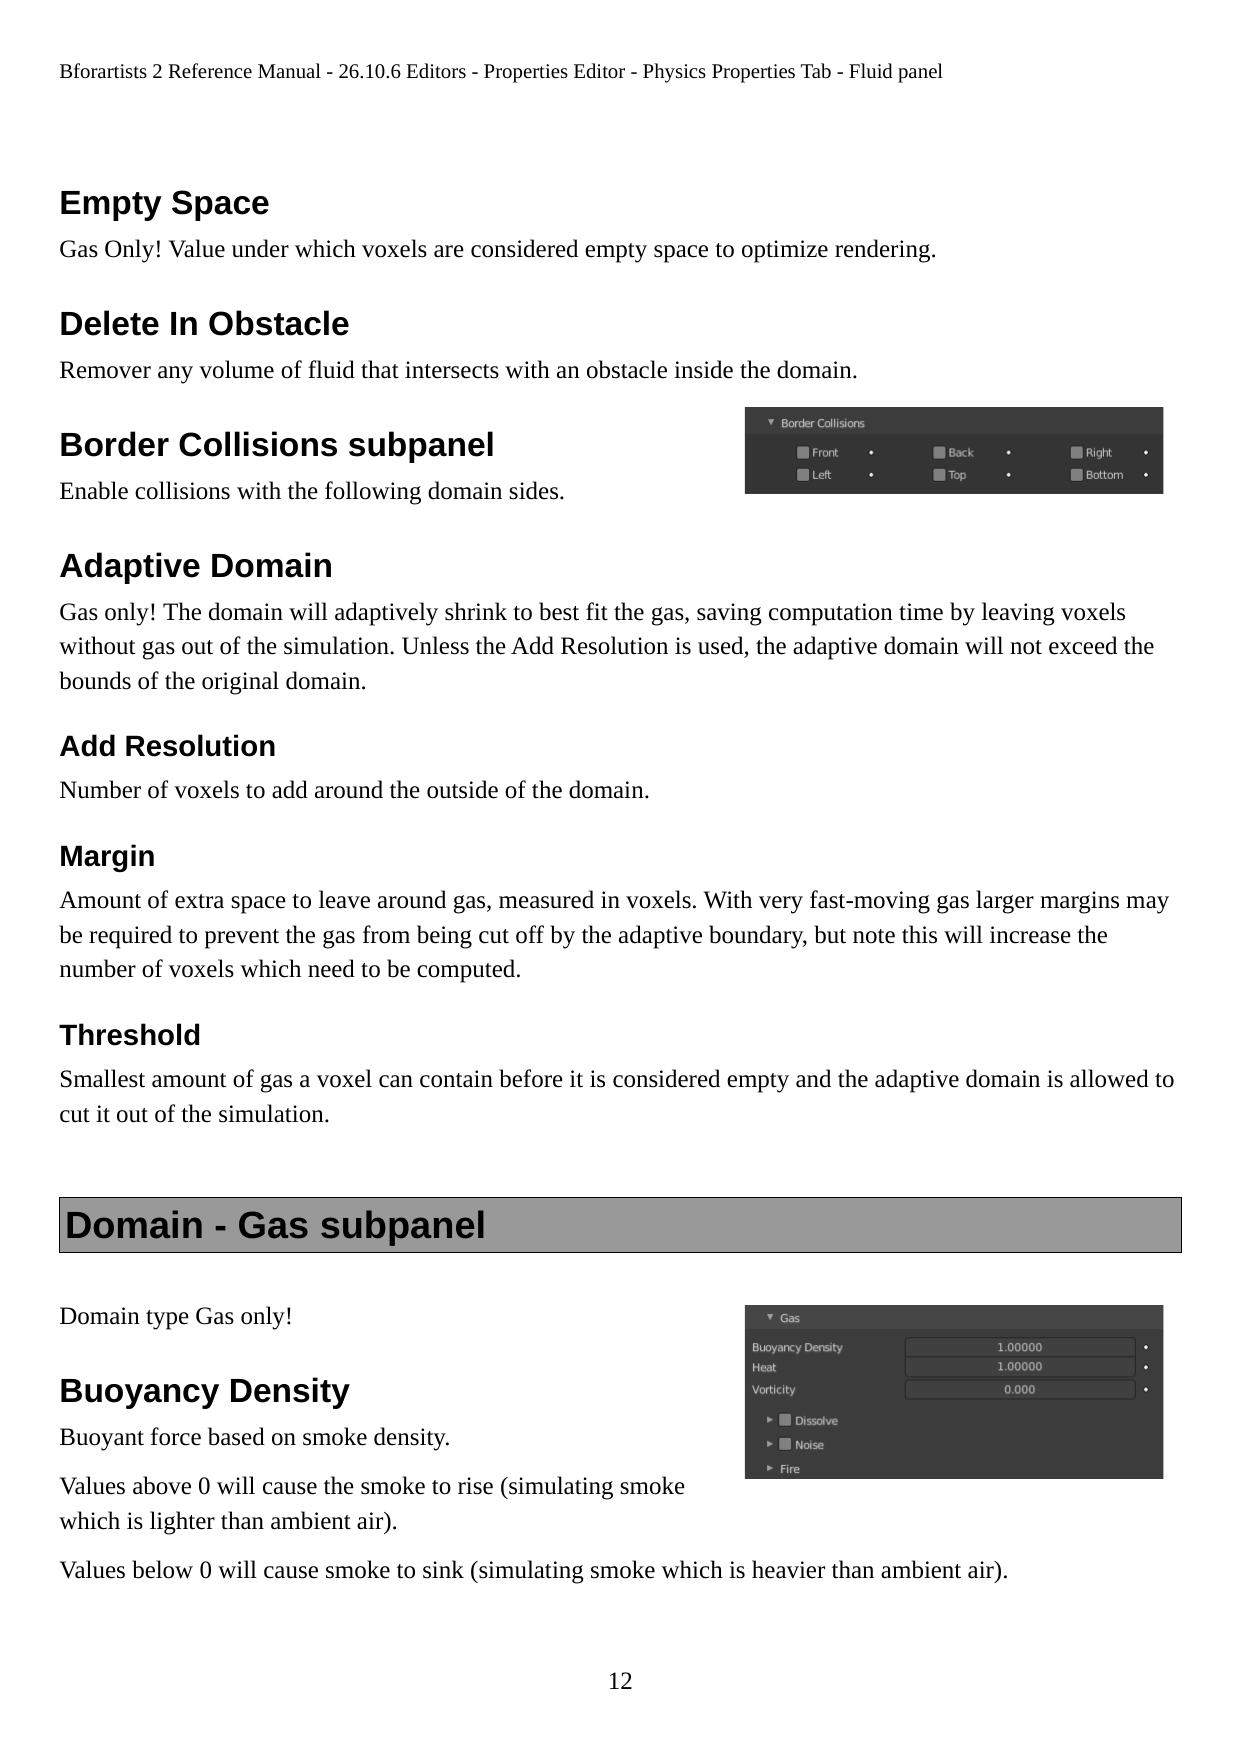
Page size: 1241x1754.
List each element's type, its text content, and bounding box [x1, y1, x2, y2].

text Amount of extra space to leave around gas, measured in voxels. With very fast-moving gas larger margins may be required to prevent the gas from being cut off by the adaptive boundary, but note this will increase the number of voxels which need to be computed. [59, 886, 1181, 983]
subtitle Adaptive Domain [59, 546, 1181, 584]
text Remover any volume of fluid that intersects with an obstacle inside the domain. [59, 355, 1181, 383]
subtitle Buoyancy Density [59, 1371, 744, 1410]
text Smallest amount of gas a voxel can contain before it is considered empty and the adaptive domain is allowed to cut it out of the simulation. [59, 1064, 1181, 1128]
text Number of voxels to add around the outside of the domain. [59, 776, 1181, 804]
text Buoyant force based on smoke density. [59, 1422, 744, 1451]
subtitle Add Resolution [59, 729, 1181, 763]
text Gas Only! Value under which voxels are considered empty space to optimize rendering. [59, 234, 1181, 262]
subtitle Delete In Obstacle [59, 303, 1181, 342]
picture [744, 1305, 1164, 1479]
text Enable collisions with the following domain sides. [59, 476, 1181, 504]
text Values above 0 will cause the smoke to rise (simulating smoke which is lighter than ambient air). [59, 1471, 1181, 1535]
text Values below 0 will cause smoke to sink (simulating smoke which is heavier than ambient air). [59, 1555, 1181, 1584]
subtitle [1164, 1371, 1181, 1410]
picture [744, 407, 1164, 494]
text Gas only! The domain will adaptively shrink to best fit the gas, saving computation time by leaving voxels without gas out of the simulation. Unless the Add Resolution is used, the adaptive domain will not exceed the bounds of the original domain. [59, 597, 1181, 694]
subtitle Empty Space [59, 182, 1181, 221]
subtitle Threshold [59, 1018, 1181, 1052]
subtitle Margin [59, 839, 1181, 873]
subtitle [1164, 424, 1181, 463]
subtitle Border Collisions subpanel [59, 424, 744, 463]
table_header Domain - Gas subpanel [60, 1198, 1181, 1252]
text Domain type Gas only! [59, 1301, 1181, 1330]
